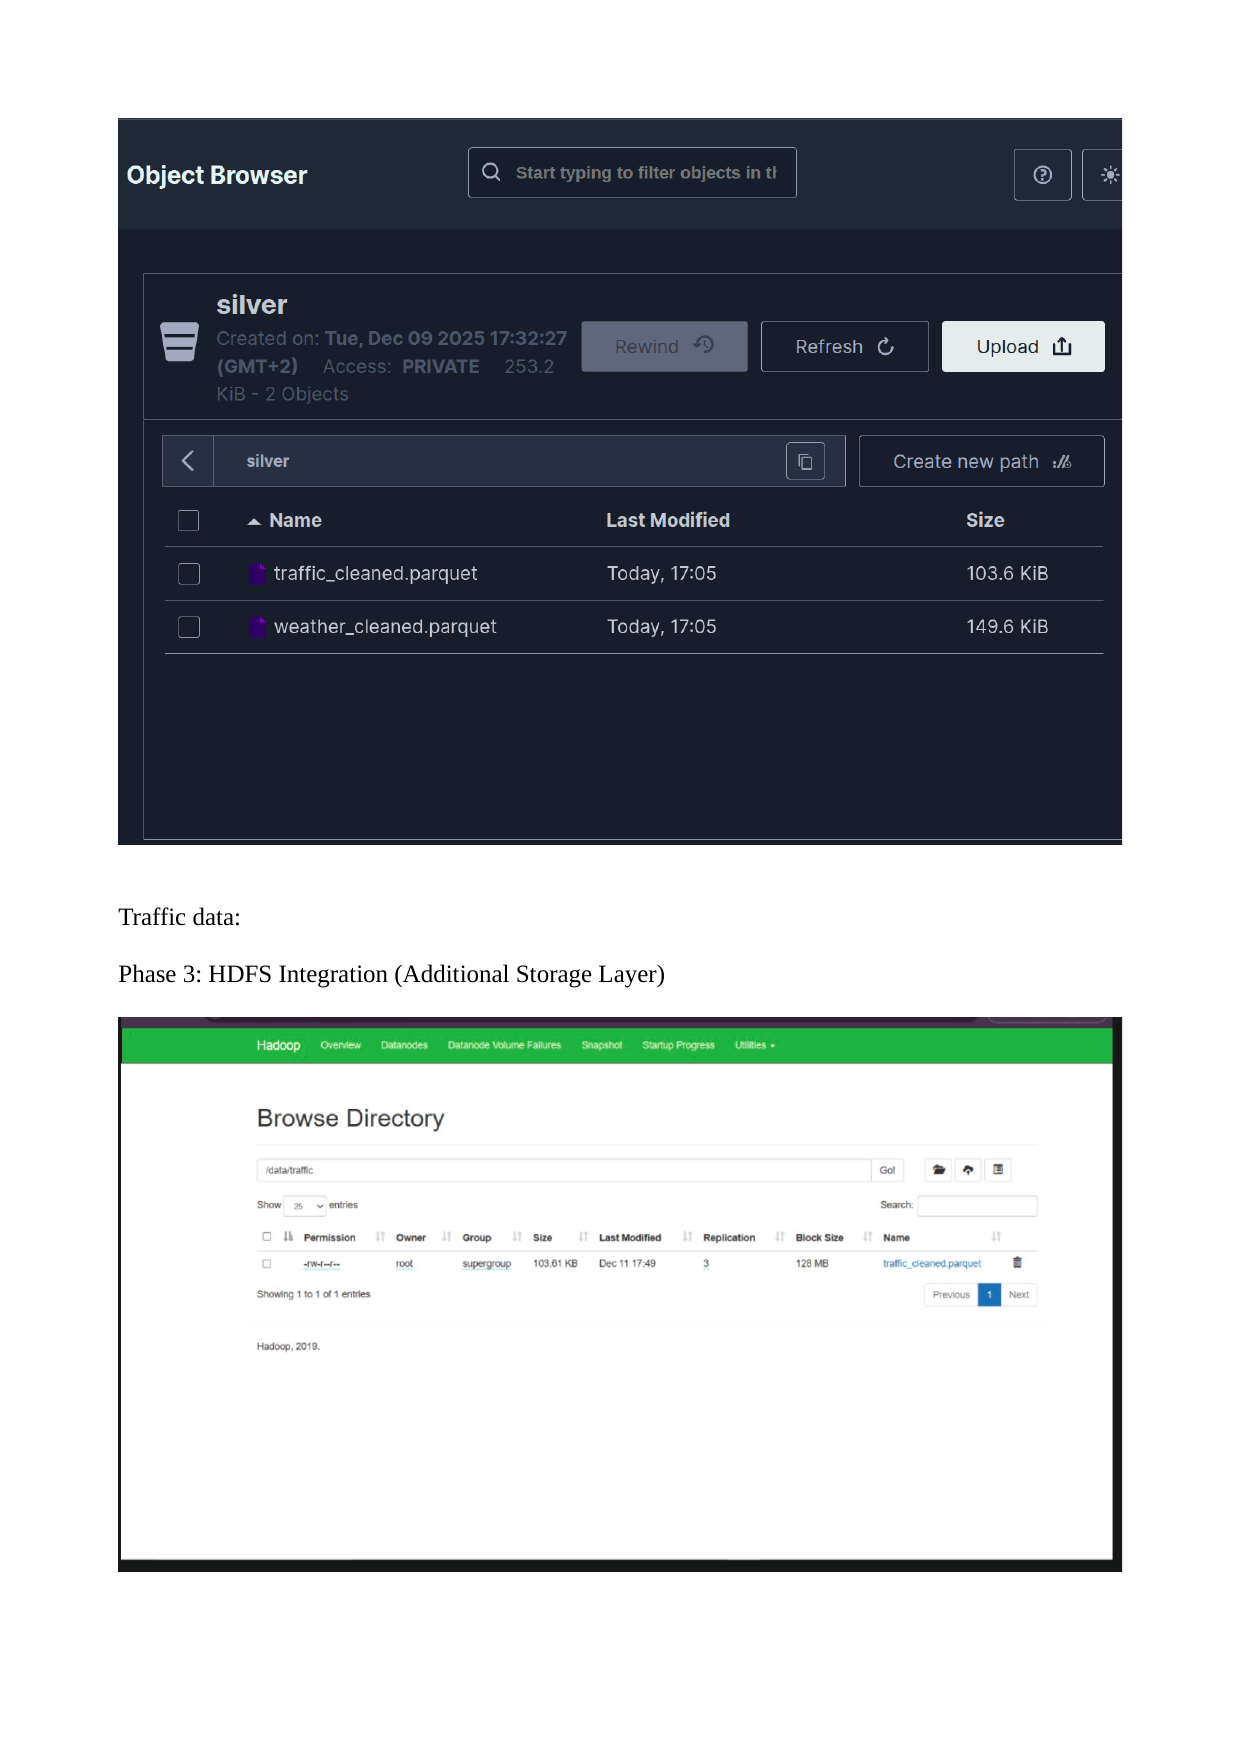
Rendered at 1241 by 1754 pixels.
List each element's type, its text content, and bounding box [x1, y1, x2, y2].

text Phase 3: HDFS Integration (Additional Storage Layer) [118, 959, 1122, 988]
text Traffic data: [118, 902, 1122, 931]
picture [118, 1017, 1123, 1572]
picture [118, 118, 1123, 845]
